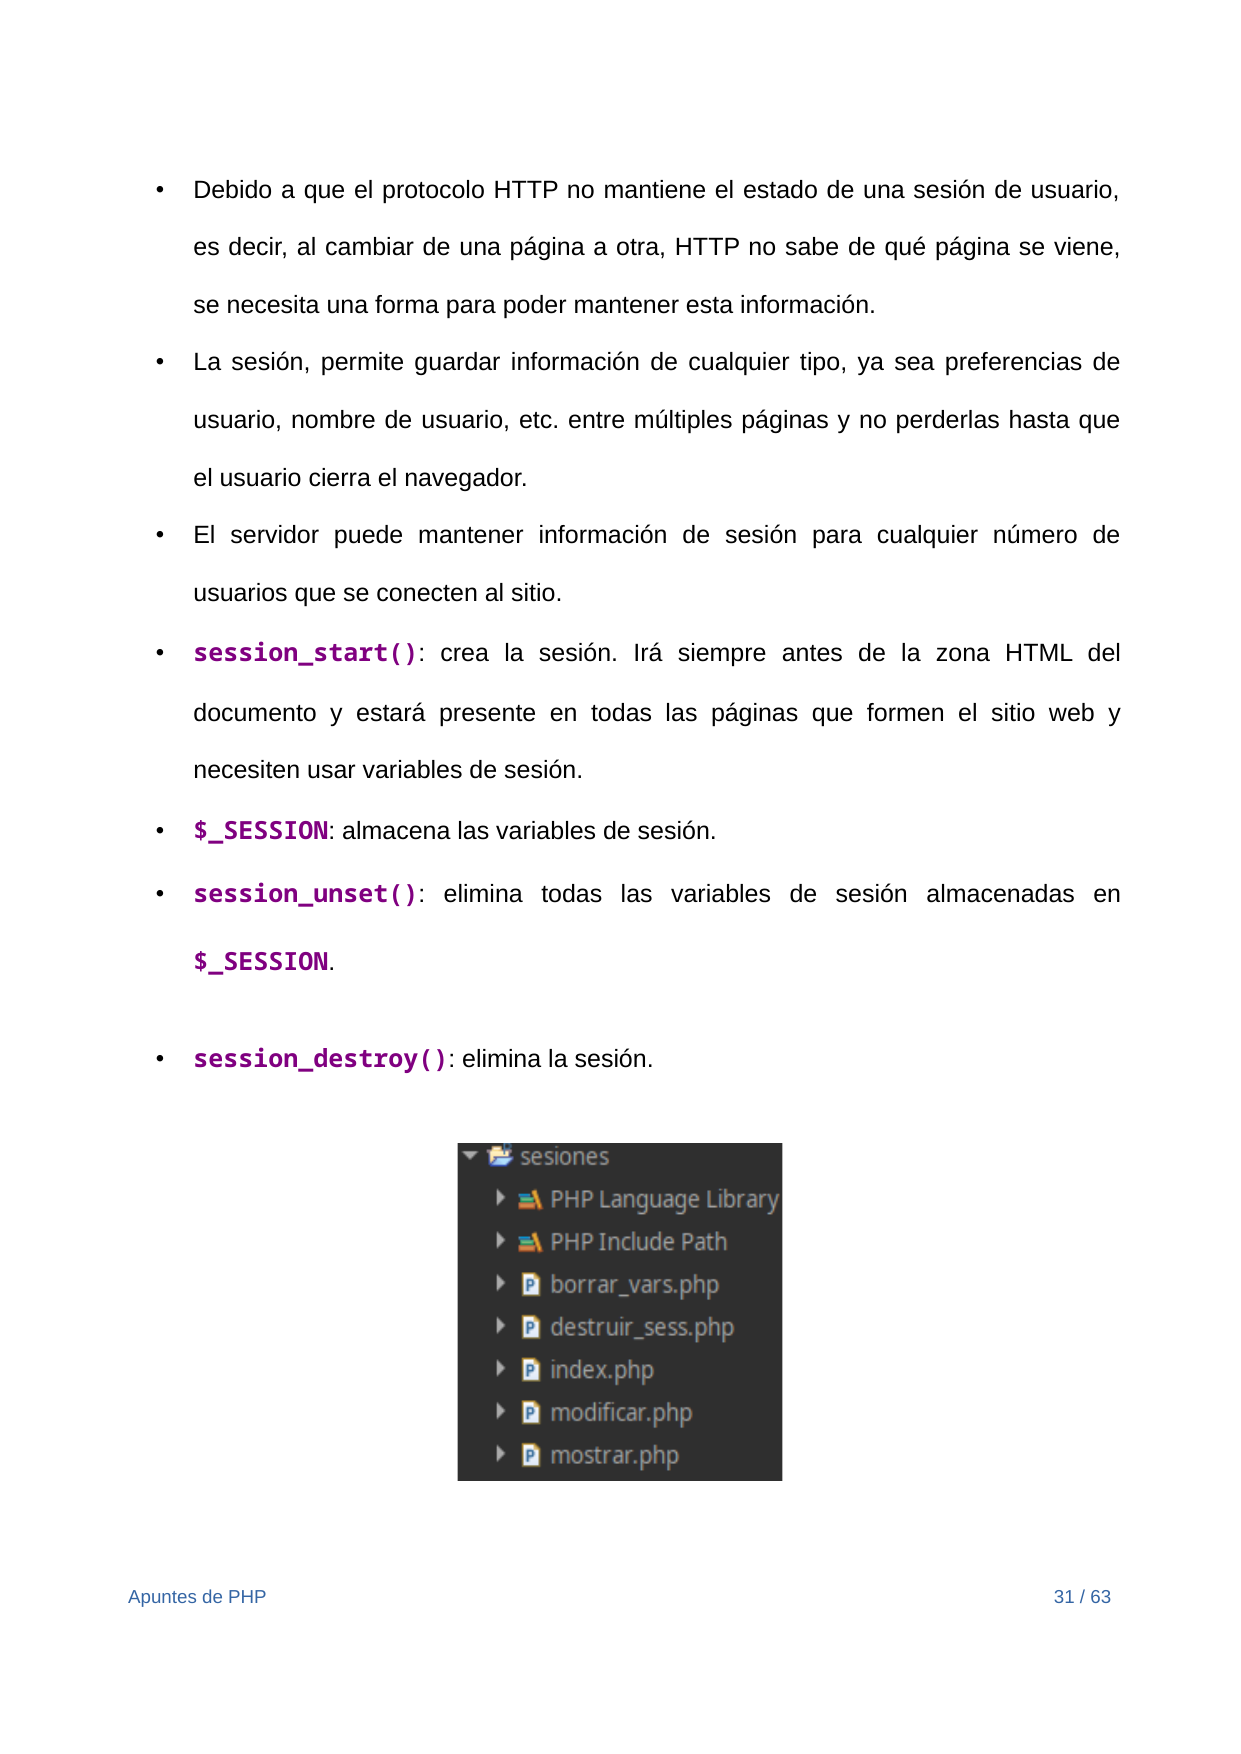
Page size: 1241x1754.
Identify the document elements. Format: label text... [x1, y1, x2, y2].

list El servidor puede mantener información de sesión para cualquier número de usuarios que se conecten al sitio. [156, 520, 1122, 606]
list $_SESSION: almacena las variables de sesión. [156, 813, 1122, 847]
list session_start(): crea la sesión. Irá siempre antes de la zona HTML del documento y estará presente en todas las páginas que formen el sitio web y necesiten usar variables de sesión. [156, 635, 1122, 784]
list La sesión, permite guardar información de cualquier tipo, ya sea preferencias de usuario, nombre de usuario, etc. entre múltiples páginas y no perderlas hasta que el usuario cierra el navegador. [156, 347, 1122, 491]
list session_destroy(): elimina la sesión. [156, 1041, 1122, 1075]
list session_unset(): elimina todas las variables de sesión almacenadas en $_SESSION. [156, 876, 1122, 978]
list Debido a que el protocolo HTTP no mantiene el estado de una sesión de usuario, es decir, al cambiar de una página a otra, HTTP no sabe de qué página se viene, se necesita una forma para poder mantener esta información. [156, 175, 1122, 319]
picture [457, 1143, 783, 1481]
